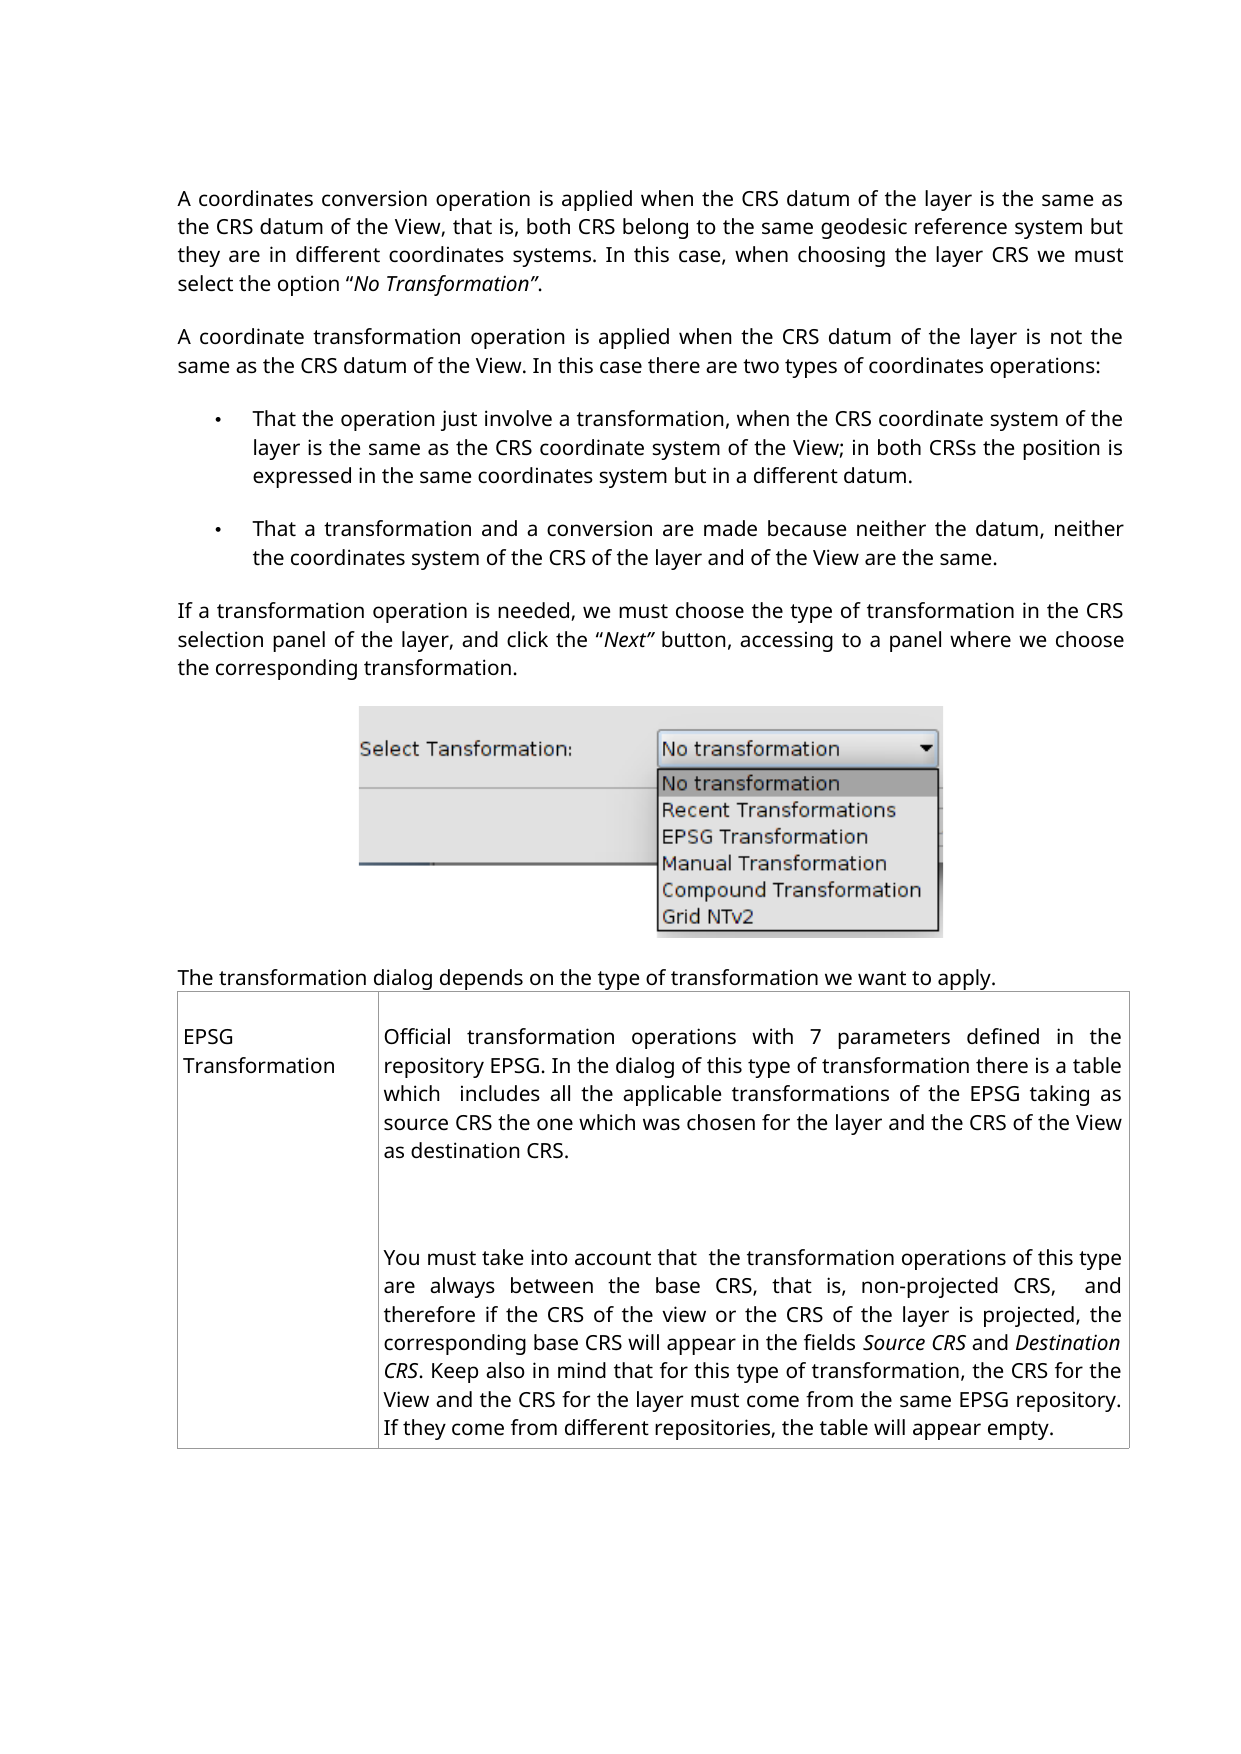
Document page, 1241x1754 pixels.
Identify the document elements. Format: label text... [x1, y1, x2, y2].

table_header Official transformation operations with 7 parameters defined in the repository EPSG. In the dialog of this type of transformation there is a table which includes all the applicable transformations of the EPSG taking as source CRS the one which was chosen for the layer and the CRS of the View as destination CRS. You must take into account that the transformation operations of this type are always between the base CRS, that is, non-projected CRS, and therefore if the CRS of the view or the CRS of the layer is projected, the corresponding base CRS will appear in the fields Source CRS and Destination CRS. Keep also in mind that for this type of transformation, the CRS for the View and the CRS for the layer must come from the same EPSG repository. If they come from different repositories, the table will appear empty. [379, 992, 1129, 1448]
text A coordinate transformation operation is applied when the CRS datum of the layer is not the same as the CRS datum of the View. In this case there are two types of coordinates operations: [177, 322, 1125, 379]
table_header EPSG Transformation [178, 992, 378, 1448]
text If a transformation operation is needed, we must choose the type of transformation in the CRS selection panel of the layer, and click the “Next” button, accessing to a panel where we choose the corresponding transformation. [177, 596, 1125, 682]
picture [358, 706, 944, 938]
text The transformation dialog depends on the type of transformation we want to apply. [177, 963, 1125, 991]
list That a transformation and a conversion are made because neither the datum, neither the coordinates system of the CRS of the layer and of the View are the same. [215, 514, 1125, 571]
text A coordinates conversion operation is applied when the CRS datum of the layer is the same as the CRS datum of the View, that is, both CRS belong to the same geodesic reference system but they are in different coordinates systems. In this case, when choosing the layer CRS we must select the option “No Transformation”. [177, 184, 1125, 297]
list That the operation just involve a transformation, when the CRS coordinate system of the layer is the same as the CRS coordinate system of the View; in both CRSs the position is expressed in the same coordinates system but in a different datum. [215, 404, 1125, 489]
